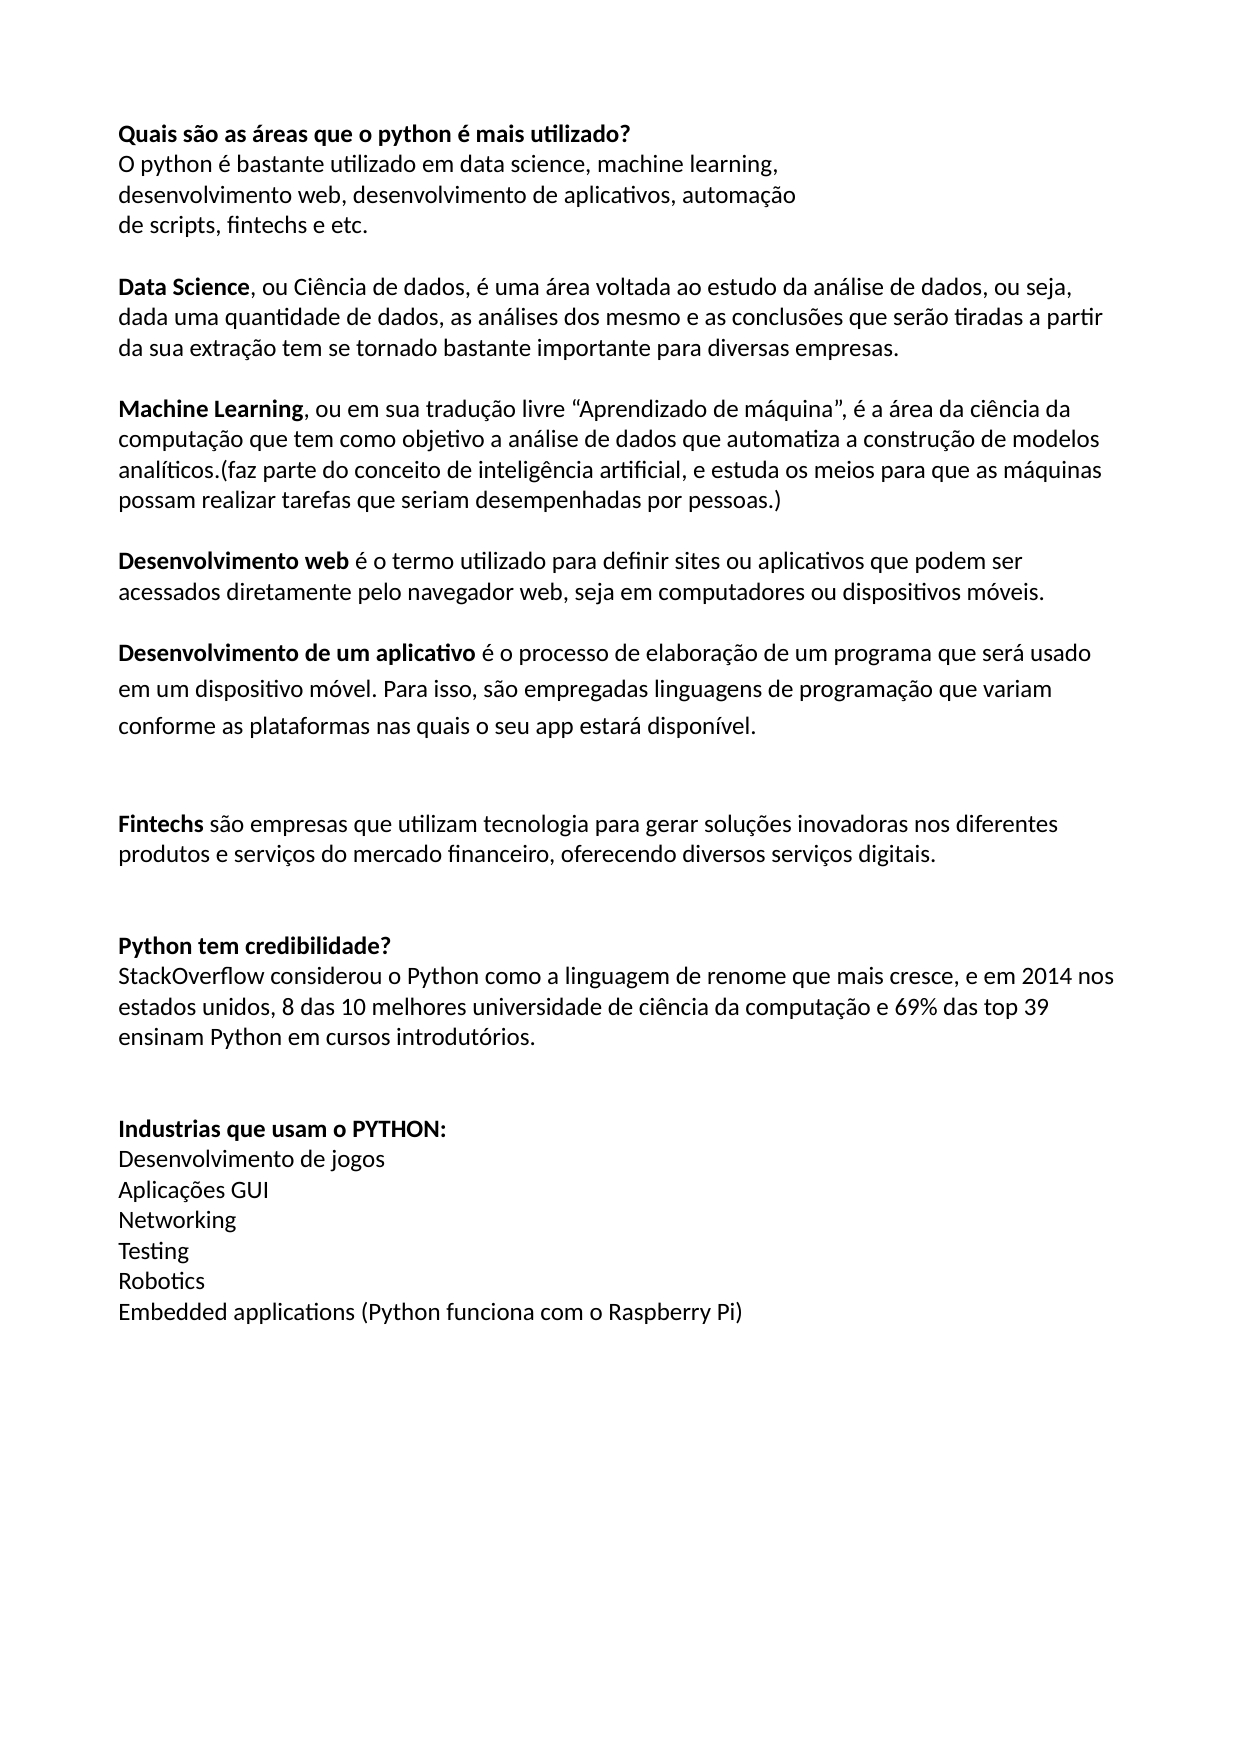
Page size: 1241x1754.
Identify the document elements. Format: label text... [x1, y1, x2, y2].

text Embedded applications (Python funciona com o Raspberry Pi) [118, 1296, 1122, 1327]
text desenvolvimento web, desenvolvimento de aplicativos, automação [118, 179, 1122, 210]
text Desenvolvimento web é o termo utilizado para definir sites ou aplicativos que podem ser acessados diretamente pelo navegador web, seja em computadores ou dispositivos móveis. [118, 545, 1122, 606]
text Aplicações GUI [118, 1174, 1122, 1204]
text de scripts, fintechs e etc. [118, 210, 1122, 240]
text StackOverflow considerou o Python como a linguagem de renome que mais cresce, e em 2014 nos estados unidos, 8 das 10 melhores universidade de ciência da computação e 69% das top 39 ensinam Python em cursos introdutórios. [118, 960, 1122, 1052]
text Desenvolvimento de jogos [118, 1143, 1122, 1174]
text Testing [118, 1235, 1122, 1266]
text Data Science, ou Ciência de dados, é uma área voltada ao estudo da análise de dados, ou seja, dada uma quantidade de dados, as análises dos mesmo e as conclusões que serão tiradas a partir da sua extração tem se tornado bastante importante para diversas empresas. [118, 271, 1122, 362]
text Networking [118, 1204, 1122, 1235]
text Industrias que usam o PYTHON: [118, 1113, 1122, 1143]
text O python é bastante utilizado em data science, machine learning, [118, 149, 1122, 179]
text Python tem credibilidade? [118, 930, 1122, 960]
text Machine Learning, ou em sua tradução livre “Aprendizado de máquina”, é a área da ciência da computação que tem como objetivo a análise de dados que automatiza a construção de modelos analíticos.(faz parte do conceito de inteligência artificial, e estuda os meios para que as máquinas possam realizar tarefas que seriam desempenhadas por pessoas.) [118, 393, 1122, 515]
text Desenvolvimento de um aplicativo é o processo de elaboração de um programa que será usado em um dispositivo móvel. Para isso, são empregadas linguagens de programação que variam conforme as plataformas nas quais o seu app estará disponível. [118, 637, 1122, 741]
text Quais são as áreas que o python é mais utilizado? [118, 118, 1122, 149]
text Fintechs são empresas que utilizam tecnologia para gerar soluções inovadoras nos diferentes produtos e serviços do mercado financeiro, oferecendo diversos serviços digitais. [118, 808, 1122, 869]
text Robotics [118, 1266, 1122, 1296]
